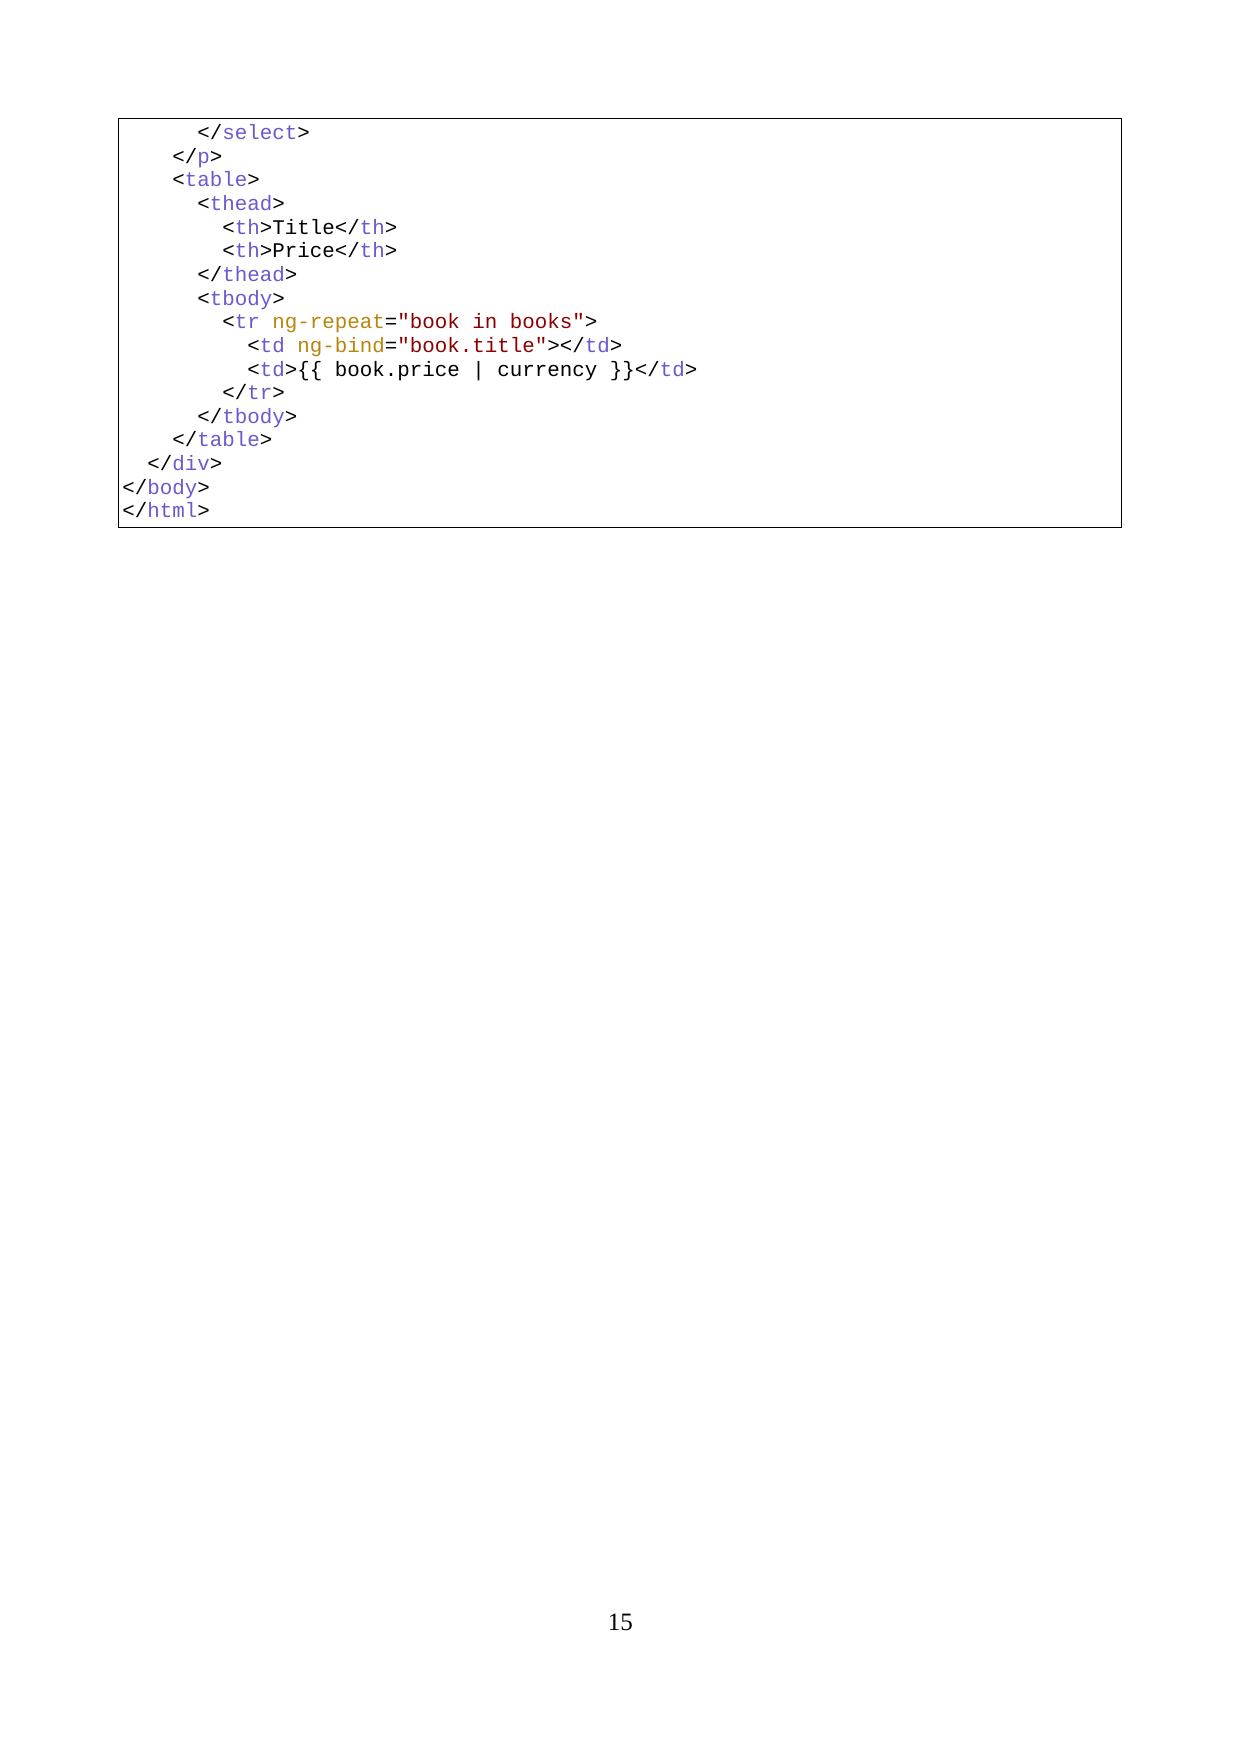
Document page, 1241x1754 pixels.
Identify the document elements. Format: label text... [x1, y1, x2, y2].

text </select> [119, 119, 1121, 142]
text <thead> [119, 189, 1121, 213]
text </table> [119, 426, 1121, 449]
text <th>Price</th> [119, 236, 1121, 260]
text <tr ng-repeat="book in books"> [119, 307, 1121, 331]
text </html> [119, 496, 1121, 527]
text <tbody> [119, 284, 1121, 307]
text </div> [119, 449, 1121, 473]
text </tr> [119, 378, 1121, 402]
text <th>Title</th> [119, 213, 1121, 236]
text </body> [119, 473, 1121, 496]
text <td>{{ book.price | currency }}</td> [119, 354, 1121, 378]
text </tbody> [119, 402, 1121, 426]
text </thead> [119, 260, 1121, 284]
text <table> [119, 165, 1121, 189]
text </p> [119, 142, 1121, 165]
text <td ng-bind="book.title"></td> [119, 331, 1121, 354]
